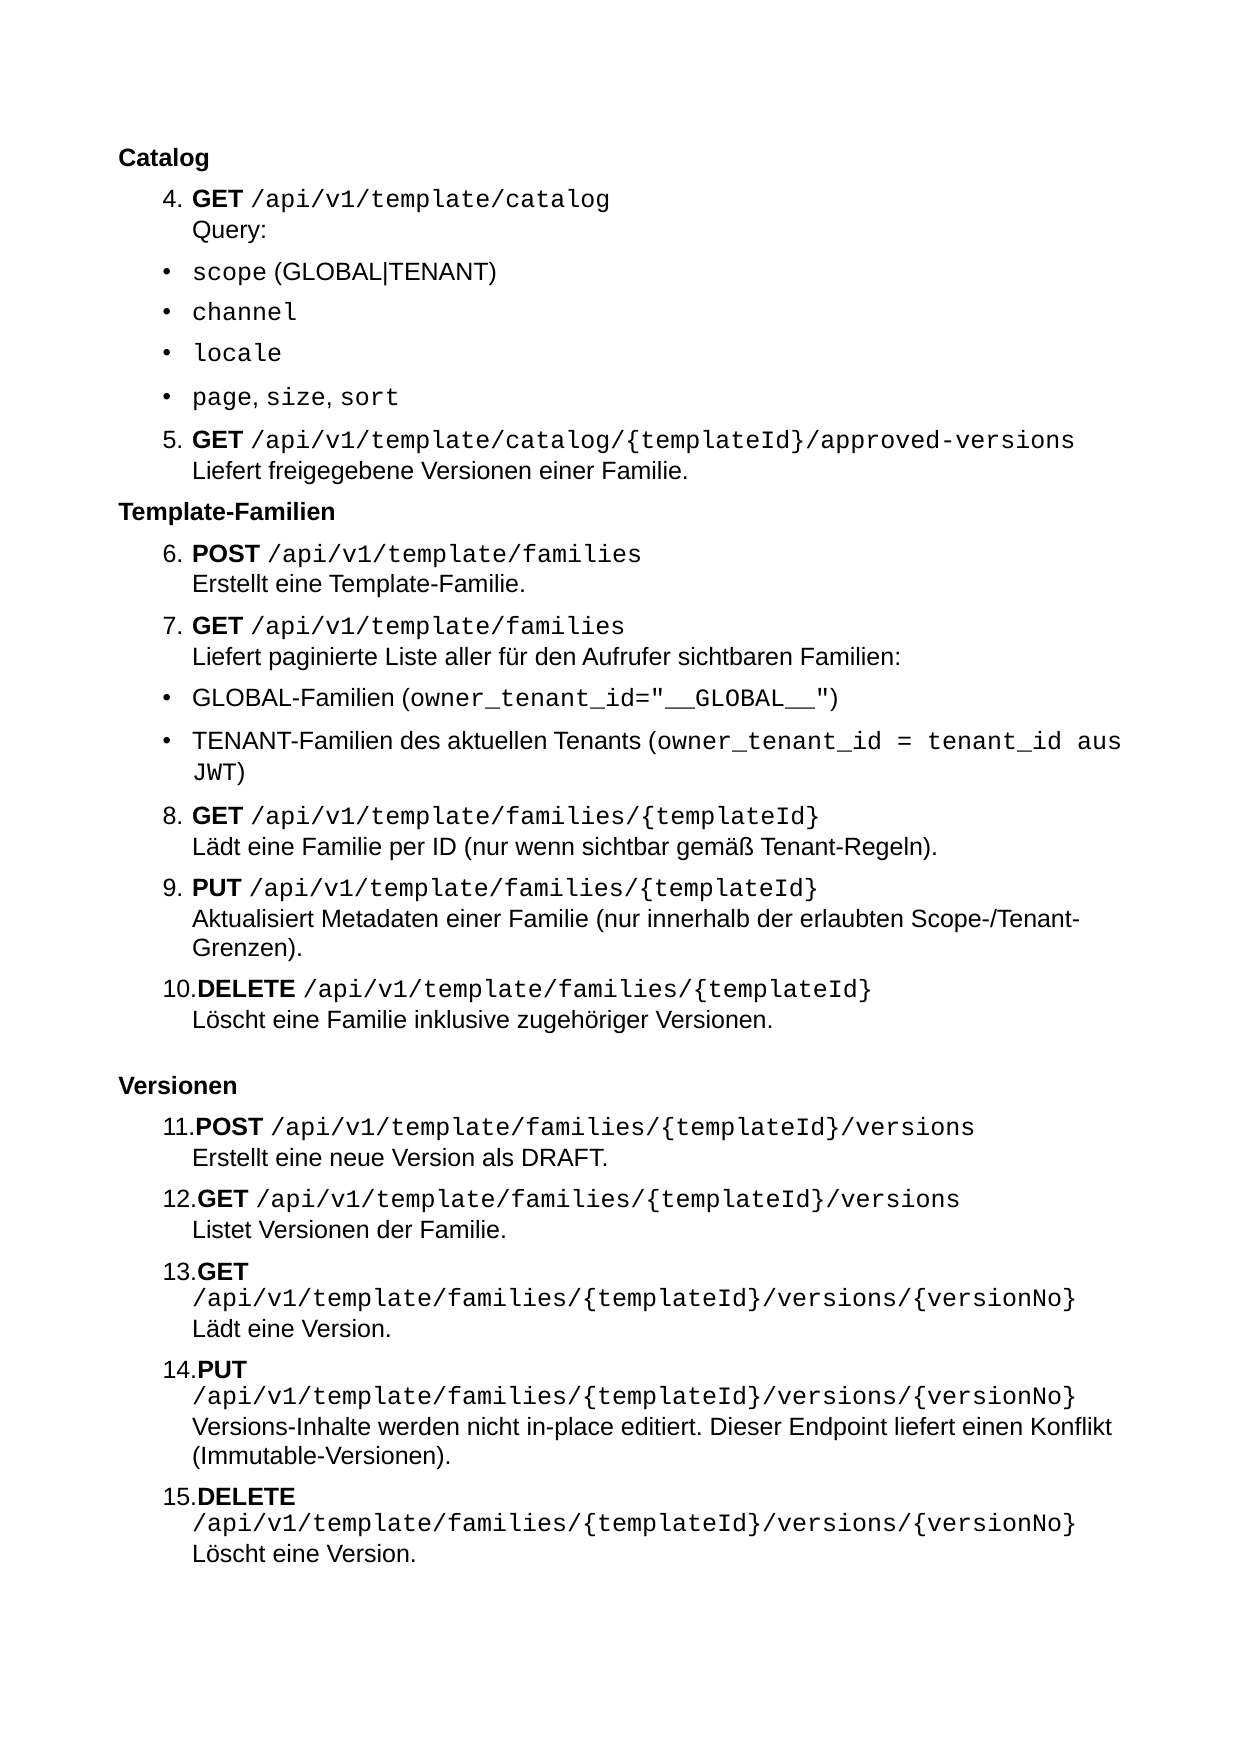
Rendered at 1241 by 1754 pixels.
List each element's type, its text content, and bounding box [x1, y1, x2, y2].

list scope (GLOBAL|TENANT) [162, 257, 1122, 287]
list PUT /api/v1/template/families/{templateId} Aktualisiert Metadaten einer Familie (nur innerhalb der erlaubten Scope-/Tenant-Grenzen). [162, 873, 1122, 961]
list TENANT-Familien des aktuellen Tenants (owner_tenant_id = tenant_id aus JWT) [162, 726, 1122, 788]
text Template-Familien [118, 497, 1122, 526]
list GET /api/v1/template/families Liefert paginierte Liste aller für den Aufrufer sichtbaren Familien: [162, 611, 1122, 670]
list GET /api/v1/template/families/{templateId} Lädt eine Familie per ID (nur wenn sichtbar gemäß Tenant-Regeln). [162, 801, 1122, 860]
list DELETE /api/v1/template/families/{templateId} Löscht eine Familie inklusive zugehöriger Versionen. [162, 974, 1122, 1033]
list POST /api/v1/template/families Erstellt eine Template-Familie. [162, 538, 1122, 598]
list GLOBAL-Familien (owner_tenant_id="__GLOBAL__") [162, 683, 1122, 714]
subtitle Catalog [118, 143, 1122, 172]
list PUT /api/v1/template/families/{templateId}/versions/{versionNo} Versions-Inhalte werden nicht in-place editiert. Dieser Endpoint liefert einen Konflikt (Immutable-Versionen). [162, 1355, 1122, 1469]
list GET /api/v1/template/catalog Query: [162, 184, 1122, 244]
list POST /api/v1/template/families/{templateId}/versions Erstellt eine neue Version als DRAFT. [162, 1112, 1122, 1172]
list page, size, sort [162, 382, 1122, 413]
list GET /api/v1/template/families/{templateId}/versions Listet Versionen der Familie. [162, 1184, 1122, 1244]
list GET /api/v1/template/families/{templateId}/versions/{versionNo} Lädt eine Version. [162, 1257, 1122, 1342]
list DELETE /api/v1/template/families/{templateId}/versions/{versionNo} Löscht eine Version. [162, 1482, 1122, 1568]
list channel [162, 300, 1122, 328]
list locale [162, 341, 1122, 369]
list GET /api/v1/template/catalog/{templateId}/approved-versions Liefert freigegebene Versionen einer Familie. [162, 425, 1122, 485]
subtitle Versionen [118, 1071, 1122, 1100]
